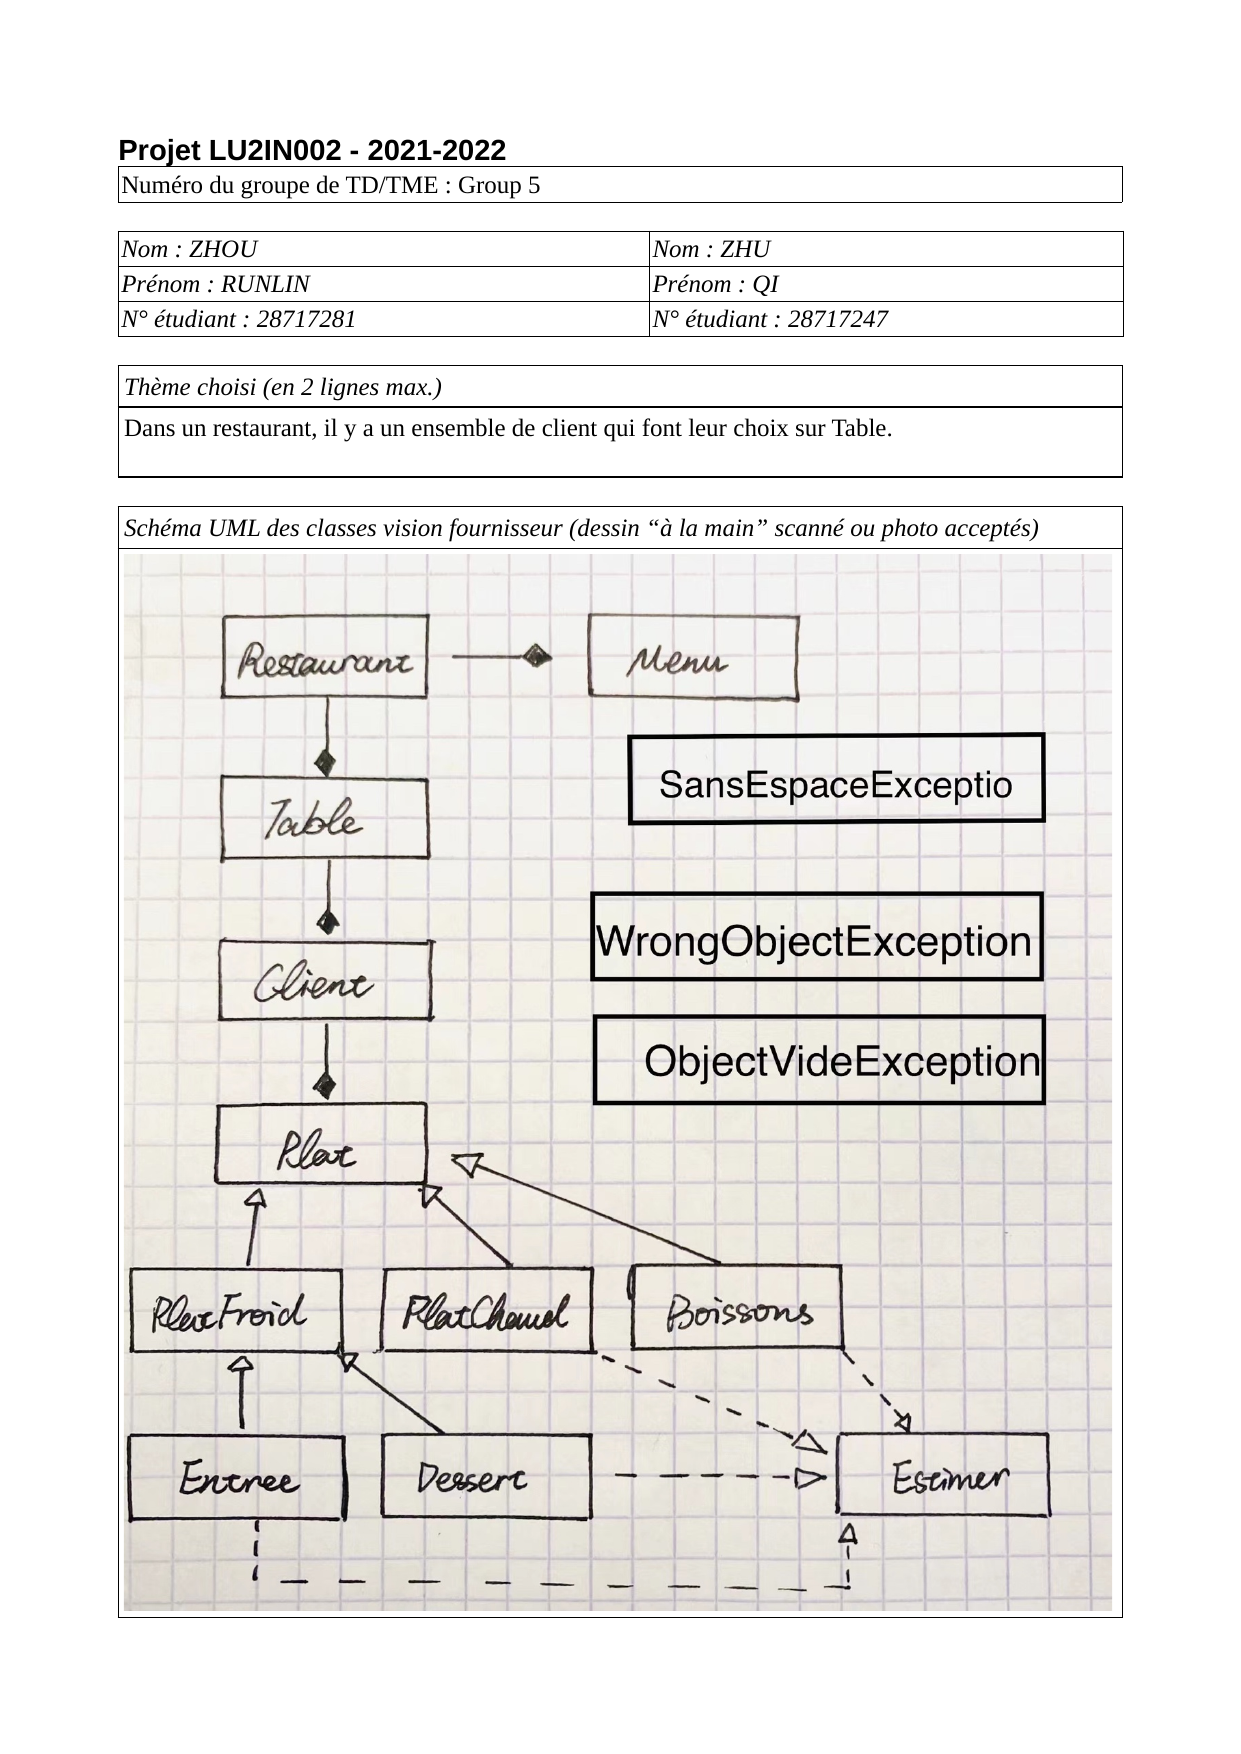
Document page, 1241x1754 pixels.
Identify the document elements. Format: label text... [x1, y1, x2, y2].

subtitle Projet LU2IN002 - 2021-2022 [118, 133, 1122, 166]
table_header Nom : ZHU [650, 232, 1123, 266]
table_header Nom : ZHOU [119, 232, 649, 266]
table_header Schéma UML des classes vision fournisseur (dessin “à la main” scanné ou photo acceptés) [119, 507, 1122, 547]
table_cell N° étudiant : 28717247 [650, 302, 1123, 336]
table_header Thème choisi (en 2 lignes max.) [119, 366, 1122, 406]
table_cell [119, 549, 1122, 1617]
table_cell Dans un restaurant, il y a un ensemble de client qui font leur choix sur Table. [119, 408, 1122, 476]
table_cell Prénom : QI [650, 267, 1123, 301]
table_header Numéro du groupe de TD/TME : Group 5 [119, 167, 1122, 201]
table_cell Prénom : RUNLIN [119, 267, 649, 301]
table_cell N° étudiant : 28717281 [119, 302, 649, 336]
